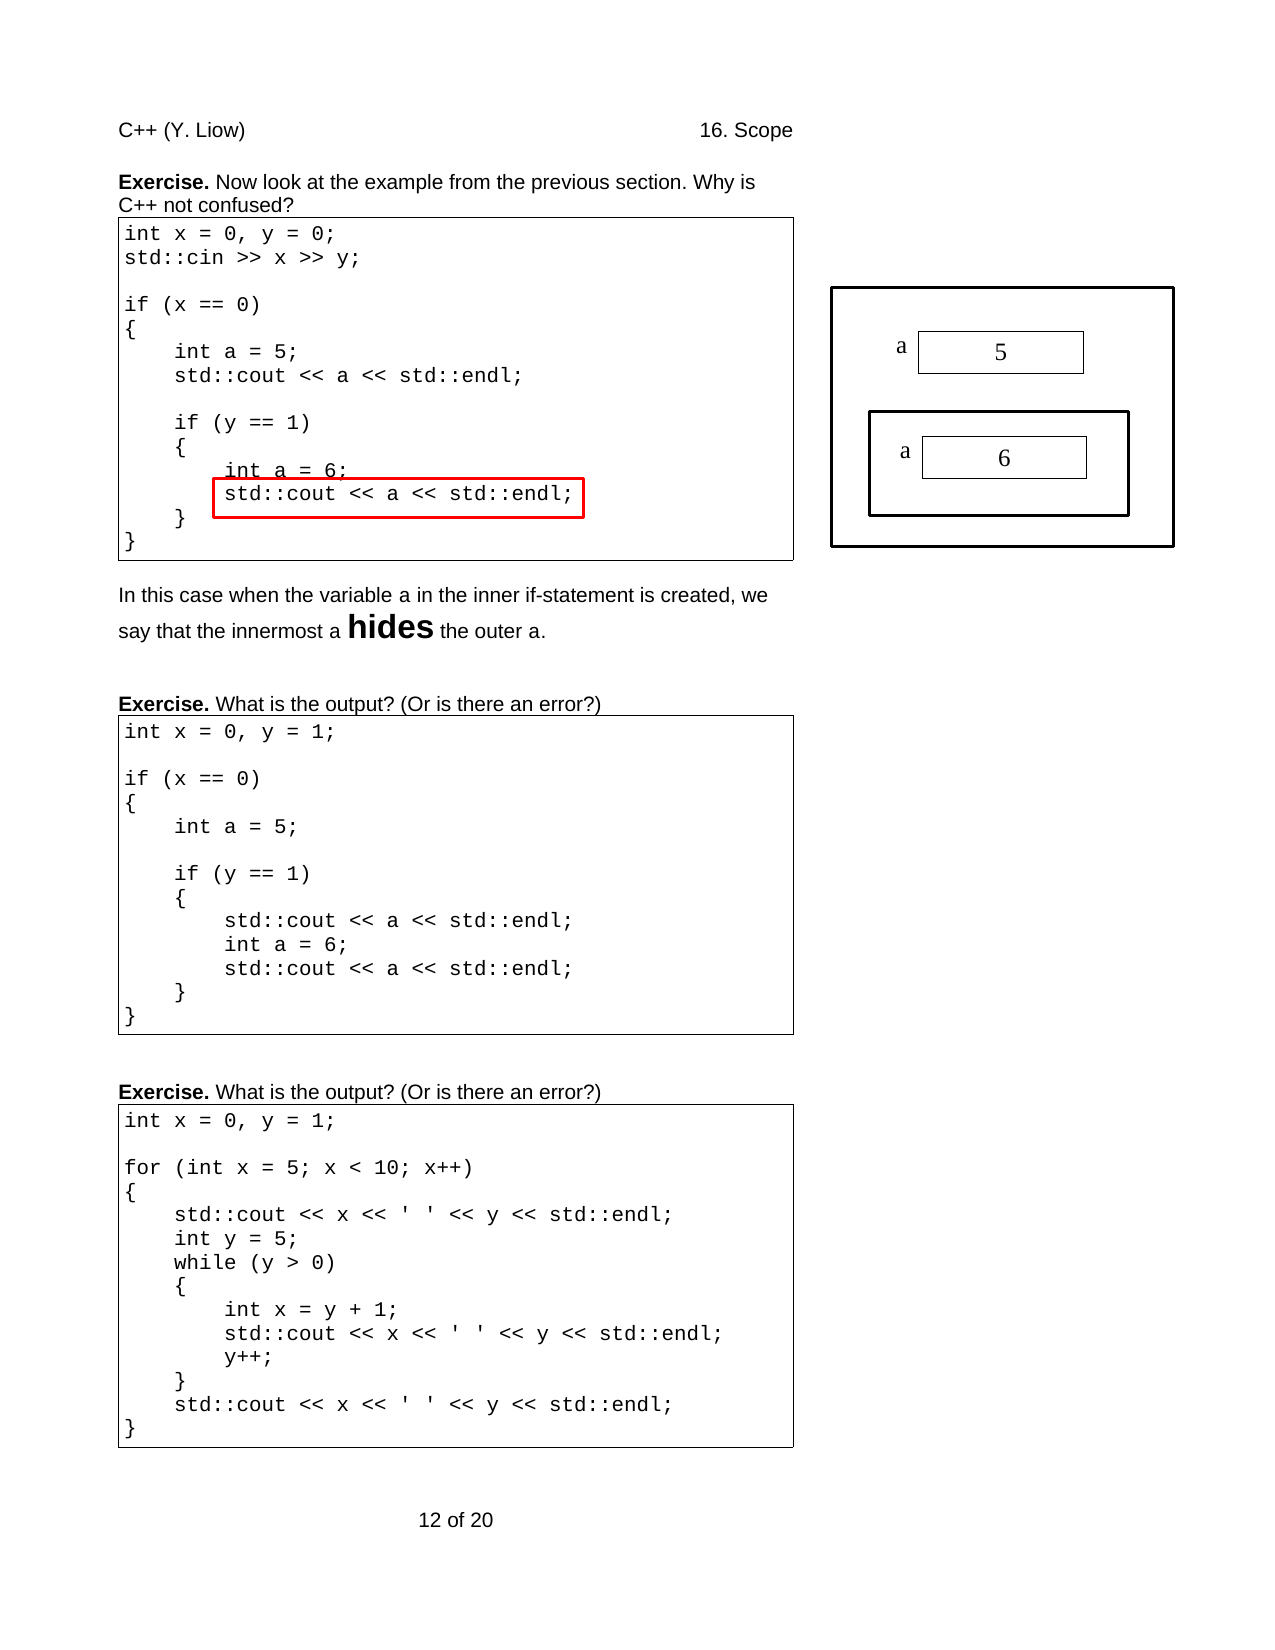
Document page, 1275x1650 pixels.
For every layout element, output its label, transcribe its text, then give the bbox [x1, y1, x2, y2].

text Exercise. What is the output? (Or is there an error?) [118, 692, 793, 715]
text Exercise. What is the output? (Or is there an error?) [118, 1081, 793, 1104]
table_header int x = 0, y = 1; for (int x = 5; x < 10; x++) { std::cout << x << ' ' << y << std::endl; int y = 5; while (y > 0) { int x = y + 1; std::cout << x << ' ' << y << std::endl; y++; } std::cout << x << ' ' << y << std::endl; } [119, 1105, 793, 1447]
text Exercise. Now look at the example from the previous section. Why is [118, 171, 793, 194]
text C++ not confused? [118, 194, 793, 217]
table_header int x = 0, y = 0; std::cin >> x >> y; if (x == 0) { int a = 5; std::cout << a << std::endl; if (y == 1) { int a = 6; std::cout << a << std::endl; } } [119, 218, 793, 560]
text In this case when the variable a in the inner if-statement is created, we say that the innermost a hides the outer a. [118, 583, 793, 646]
table_header int x = 0, y = 1; if (x == 0) { int a = 5; if (y == 1) { std::cout << a << std::endl; int a = 6; std::cout << a << std::endl; } } [119, 716, 793, 1034]
